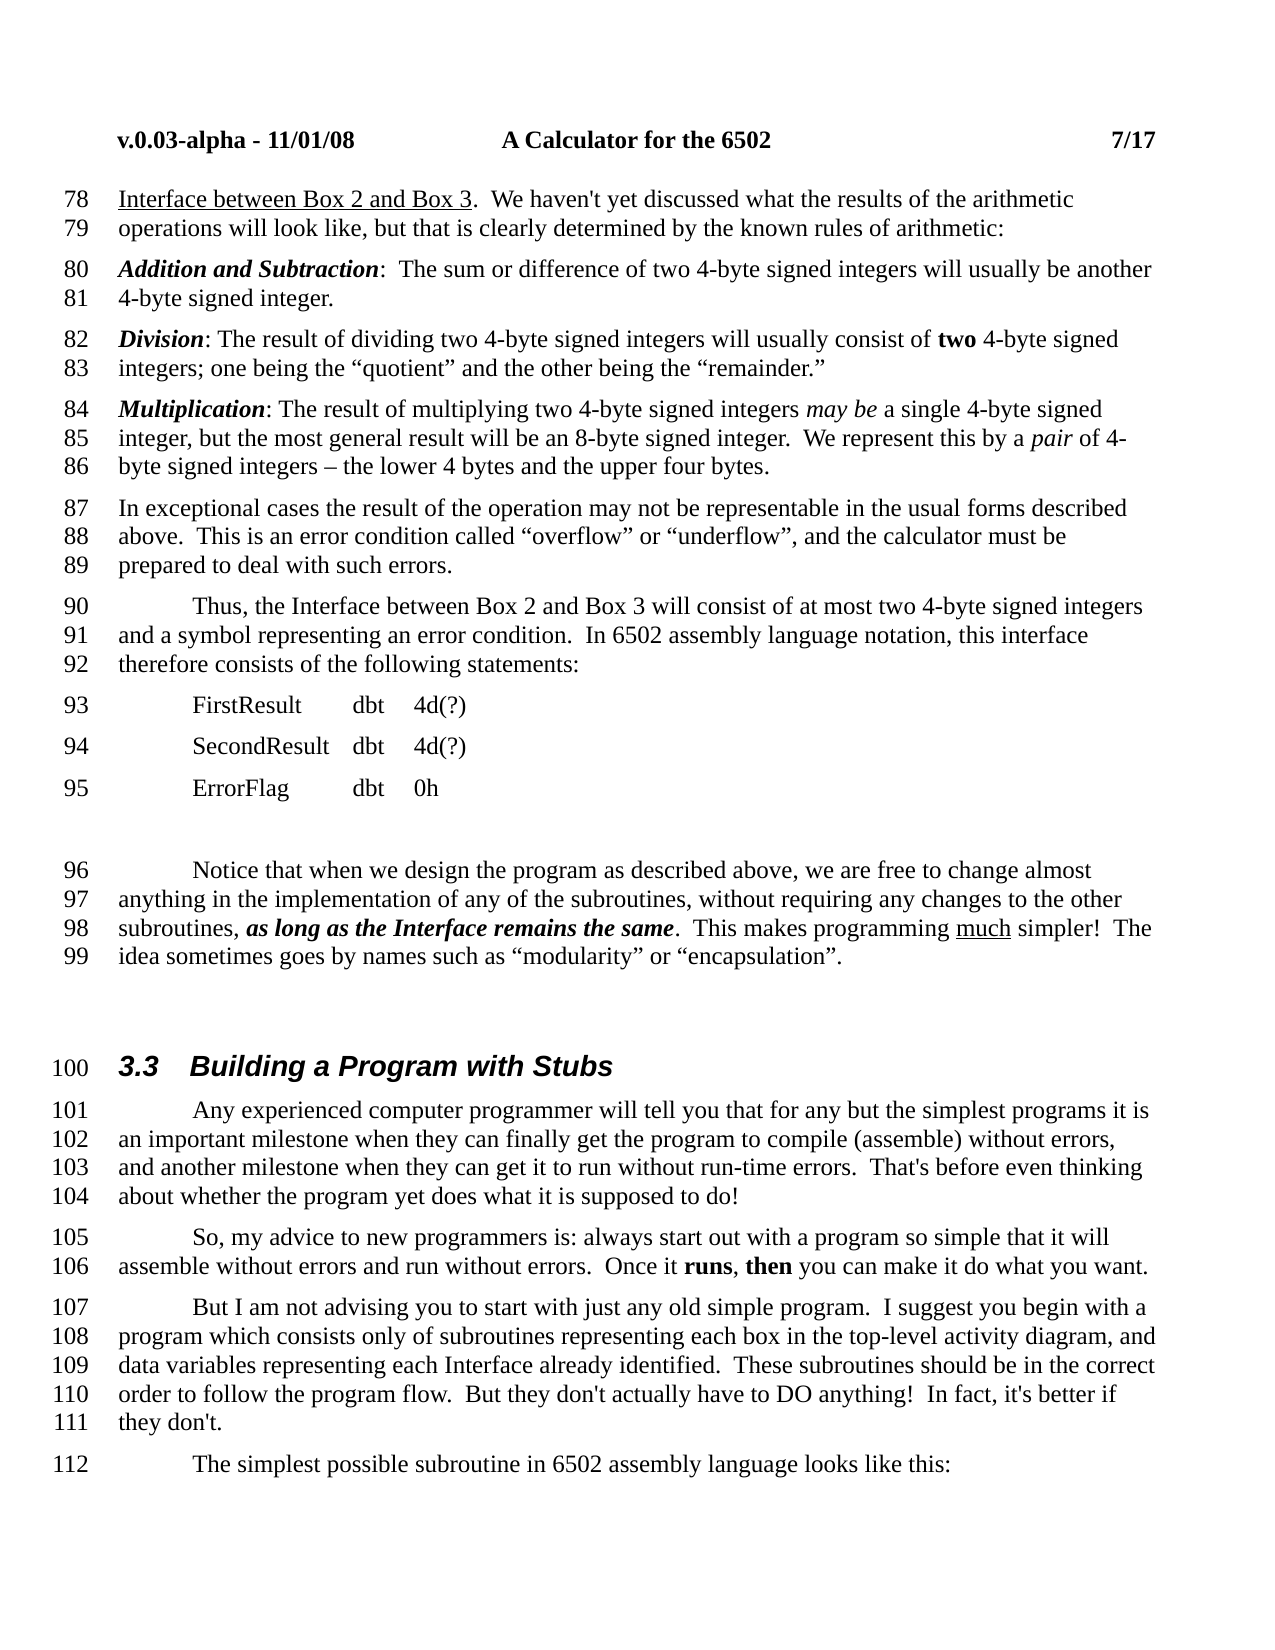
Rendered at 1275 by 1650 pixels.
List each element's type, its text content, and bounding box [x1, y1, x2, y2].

text SecondResult dbt 4d(?) [118, 731, 1157, 760]
text The simplest possible subroutine in 6502 assembly language looks like this: [118, 1449, 1157, 1477]
text In exceptional cases the result of the operation may not be representable in the usual forms described above. This is an error condition called “overflow” or “underflow”, and the calculator must be prepared to deal with such errors. [118, 493, 1157, 579]
text FirstResult dbt 4d(?) [118, 690, 1157, 719]
text But I am not advising you to start with just any old simple program. I suggest you begin with a program which consists only of subroutines representing each box in the top-level activity diagram, and data variables representing each Interface already identified. These subroutines should be in the correct order to follow the program flow. But they don't actually have to DO anything! In fact, it's better if they don't. [118, 1292, 1157, 1436]
text Interface between Box 2 and Box 3. We haven't yet discussed what the results of the arithmetic operations will look like, but that is clearly determined by the known rules of arithmetic: [118, 184, 1157, 241]
text ErrorFlag dbt 0h [118, 773, 1157, 801]
text Addition and Subtraction: The sum or difference of two 4-byte signed integers will usually be another 4-byte signed integer. [118, 254, 1157, 311]
text So, my advice to new programmers is: always start out with a program so simple that it will assemble without errors and run without errors. Once it runs, then you can make it do what you want. [118, 1222, 1157, 1280]
text Division: The result of dividing two 4-byte signed integers will usually consist of two 4-byte signed integers; one being the “quotient” and the other being the “remainder.” [118, 324, 1157, 381]
text Notice that when we design the program as described above, we are free to change almost anything in the implementation of any of the subroutines, without requiring any changes to the other subroutines, as long as the Interface remains the same. This makes programming much simpler! The idea sometimes goes by names such as “modularity” or “encapsulation”. [118, 855, 1157, 970]
text Thus, the Interface between Box 2 and Box 3 will consist of at most two 4-byte signed integers and a symbol representing an error condition. In 6502 assembly language notation, this interface therefore consists of the following statements: [118, 591, 1157, 678]
text Multiplication: The result of multiplying two 4-byte signed integers may be a single 4-byte signed integer, but the most general result will be an 8-byte signed integer. We represent this by a pair of 4-byte signed integers – the lower 4 bytes and the upper four bytes. [118, 394, 1157, 480]
text Any experienced computer programmer will tell you that for any but the simplest programs it is an important milestone when they can finally get the program to compile (assemble) without errors, and another milestone when they can get it to run without run-time errors. That's before even thinking about whether the program yet does what it is supposed to do! [118, 1095, 1157, 1210]
subtitle Building a Program with Stubs [118, 1049, 1157, 1082]
